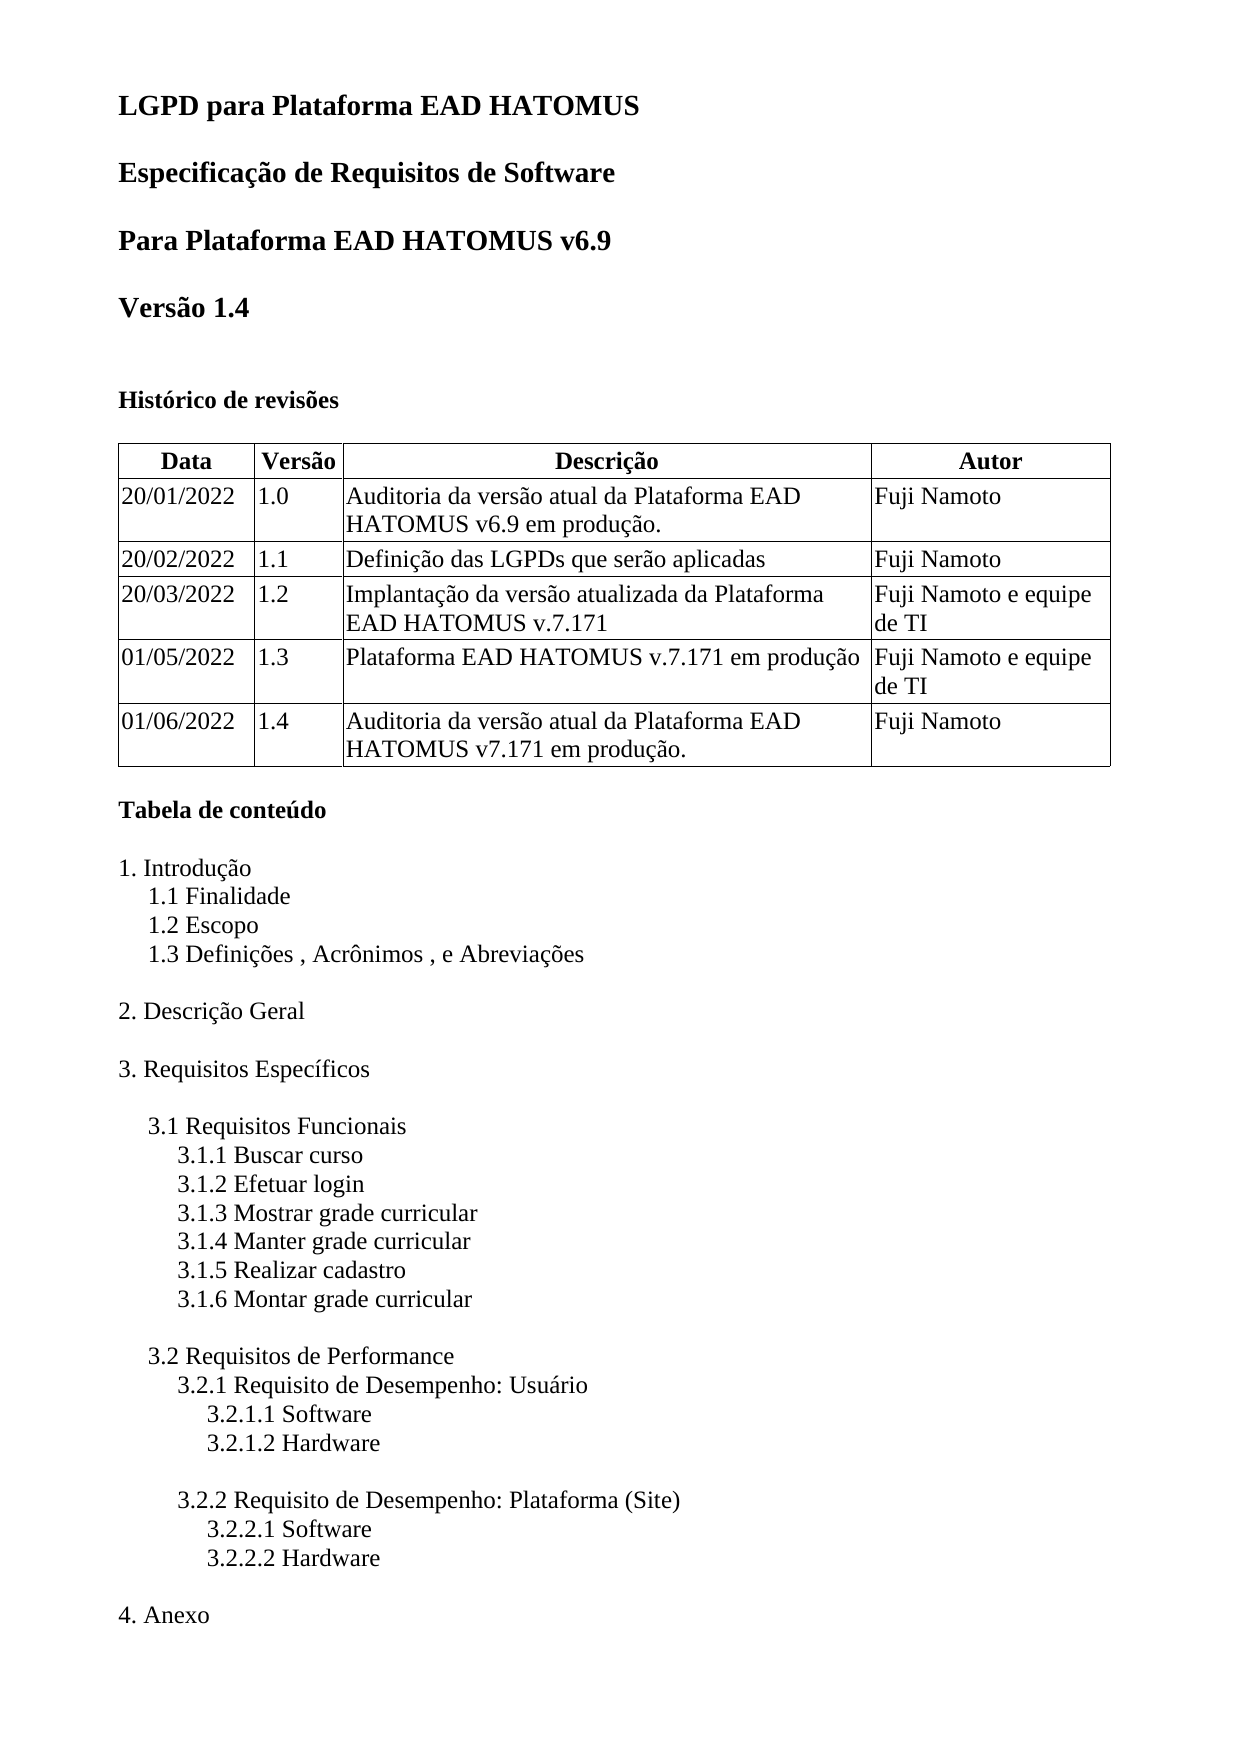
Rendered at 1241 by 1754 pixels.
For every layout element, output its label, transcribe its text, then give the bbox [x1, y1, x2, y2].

text 3.2.1.1 Software [118, 1399, 1122, 1428]
table_cell 1.2 [255, 577, 342, 639]
table_cell 20/02/2022 [119, 542, 254, 576]
table_cell Auditoria da versão atual da Plataforma EAD HATOMUS v7.171 em produção. [344, 704, 871, 766]
table_header Autor [872, 444, 1110, 478]
text Histórico de revisões [118, 386, 1122, 414]
text 3. Requisitos Específicos [118, 1054, 1122, 1083]
table_header Data [119, 444, 254, 478]
table_cell 20/03/2022 [119, 577, 254, 639]
table_cell Auditoria da versão atual da Plataforma EAD HATOMUS v6.9 em produção. [344, 479, 871, 541]
text 4. Anexo [118, 1600, 1122, 1629]
table_cell Fuji Namoto [872, 704, 1110, 766]
table_cell Fuji Namoto e equipe de TI [872, 640, 1110, 703]
text Versão 1.4 [118, 290, 1122, 323]
text 3.1.3 Mostrar grade curricular [118, 1198, 1122, 1226]
text Para Plataforma EAD HATOMUS v6.9 [118, 223, 1122, 256]
text 1.1 Finalidade [118, 881, 1122, 910]
text 1.3 Definições , Acrônimos , e Abreviações [118, 939, 1122, 968]
table_cell 01/05/2022 [119, 640, 254, 703]
table_cell Implantação da versão atualizada da Plataforma EAD HATOMUS v.7.171 [344, 577, 871, 639]
table_header Versão [255, 444, 342, 478]
table_cell 1.1 [255, 542, 342, 576]
text 1. Introdução [118, 853, 1122, 881]
text 3.2.1.2 Hardware [118, 1428, 1122, 1456]
text 3.1.6 Montar grade curricular [118, 1284, 1122, 1313]
table_cell Fuji Namoto [872, 479, 1110, 541]
text 3.1 Requisitos Funcionais [118, 1111, 1122, 1140]
text 2. Descrição Geral [118, 996, 1122, 1025]
table_cell 20/01/2022 [119, 479, 254, 541]
text 3.1.1 Buscar curso [118, 1140, 1122, 1169]
text 3.1.2 Efetuar login [118, 1169, 1122, 1198]
text 3.2.2.2 Hardware [118, 1543, 1122, 1571]
text 1.2 Escopo [118, 910, 1122, 939]
text Tabela de conteúdo [118, 795, 1122, 824]
text 3.1.5 Realizar cadastro [118, 1255, 1122, 1284]
table_cell 1.4 [255, 704, 342, 766]
text 3.2.2 Requisito de Desempenho: Plataforma (Site) [118, 1485, 1122, 1514]
table_cell Plataforma EAD HATOMUS v.7.171 em produção [344, 640, 871, 703]
text 3.2.2.1 Software [118, 1514, 1122, 1543]
table_cell Fuji Namoto e equipe de TI [872, 577, 1110, 639]
text 3.1.4 Manter grade curricular [118, 1226, 1122, 1255]
table_cell 1.0 [255, 479, 342, 541]
table_header Descrição [344, 444, 871, 478]
text 3.2 Requisitos de Performance [118, 1341, 1122, 1370]
table_cell Definição das LGPDs que serão aplicadas [344, 542, 871, 576]
table_cell 1.3 [255, 640, 342, 703]
text LGPD para Plataforma EAD HATOMUS [118, 88, 1122, 122]
text Especificação de Requisitos de Software [118, 156, 1122, 189]
text 3.2.1 Requisito de Desempenho: Usuário [118, 1370, 1122, 1399]
table_cell Fuji Namoto [872, 542, 1110, 576]
table_cell 01/06/2022 [119, 704, 254, 766]
